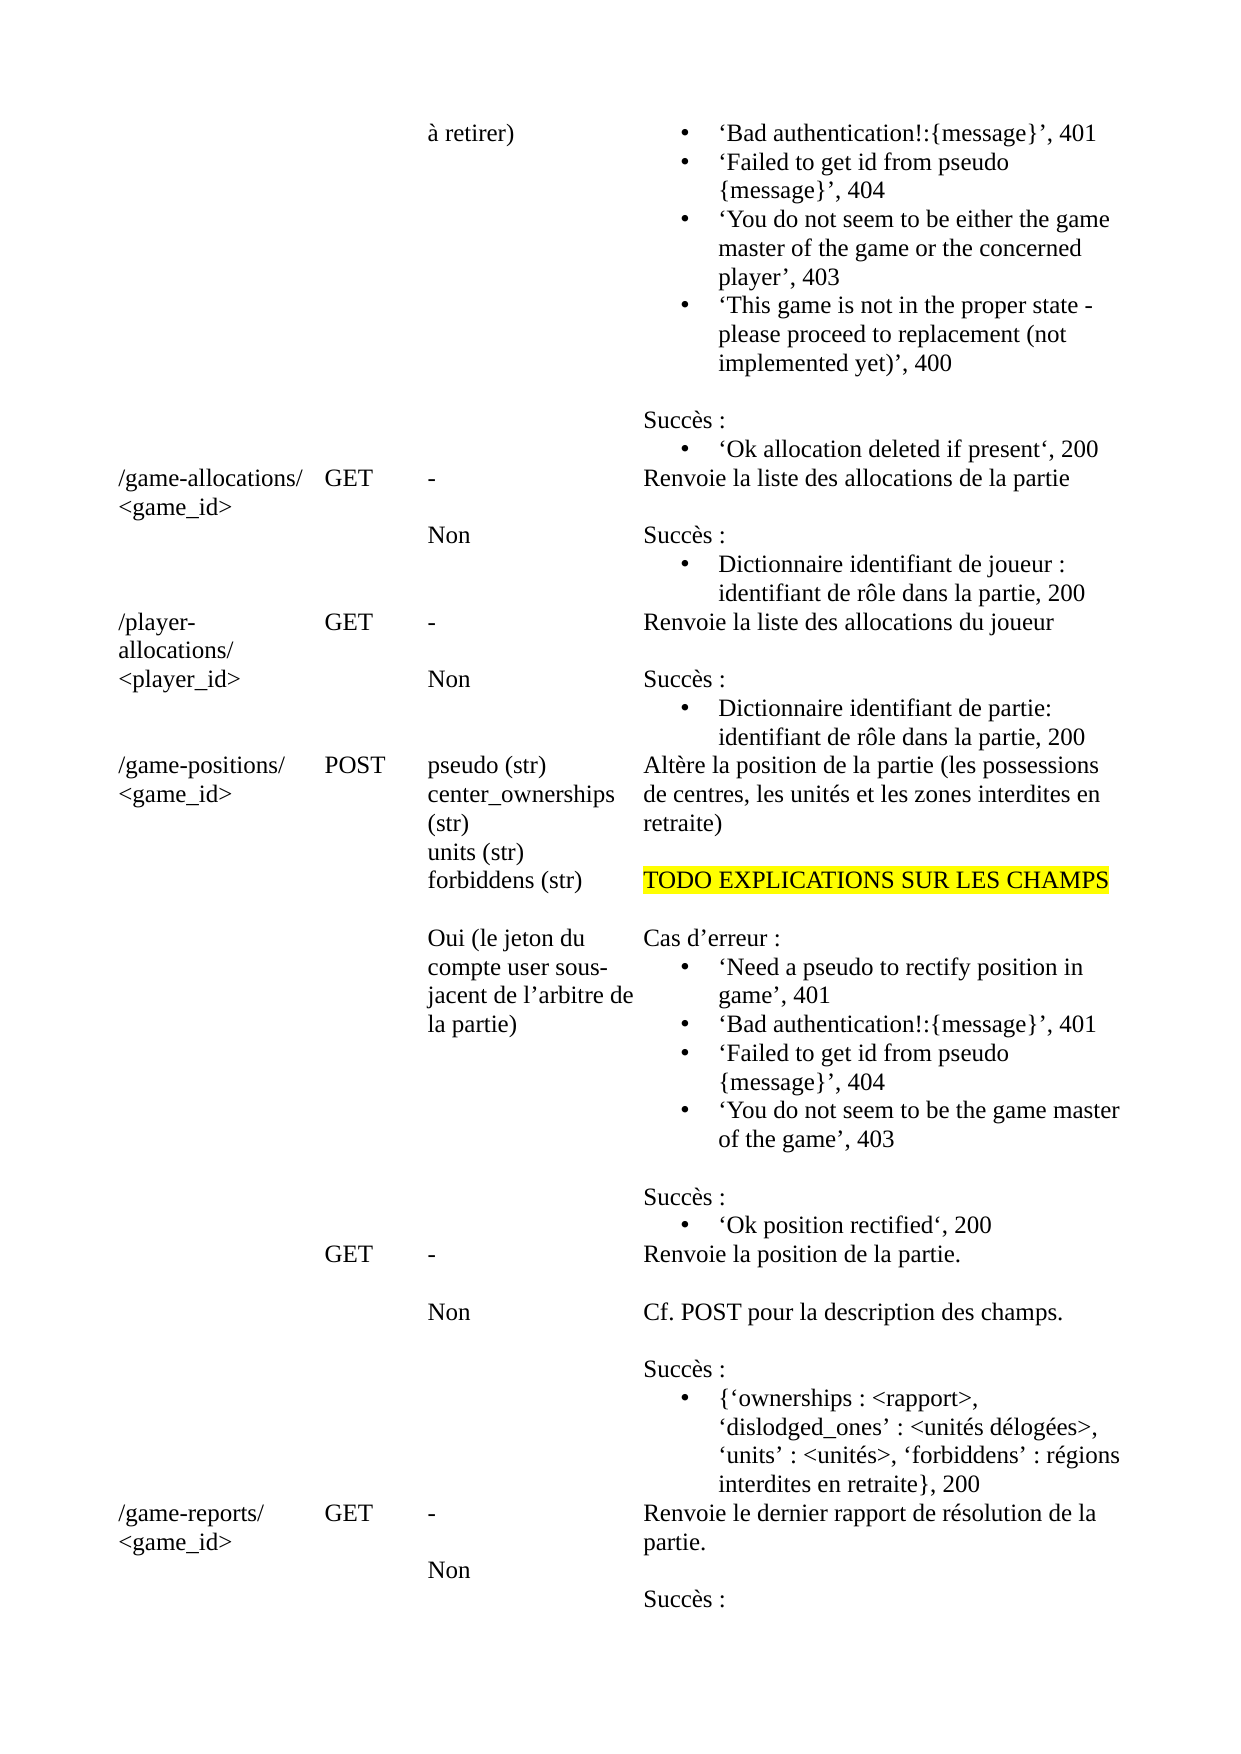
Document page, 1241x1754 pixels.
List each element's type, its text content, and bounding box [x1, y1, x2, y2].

table_cell /game-reports/<game_id> [118, 1498, 324, 1619]
table_cell Renvoie la liste des allocations du joueur Succès : Dictionnaire identifiant de partie: identifiant de rôle dans la partie, 200 [643, 607, 1122, 751]
table_cell - Non [428, 1498, 643, 1619]
table_cell /game-positions/<game_id> [118, 751, 324, 1498]
table_cell [324, 118, 427, 463]
table_cell GET [324, 1239, 427, 1498]
table_cell GET [324, 463, 427, 607]
table_cell - Non [428, 463, 643, 607]
table_cell GET [324, 607, 427, 751]
table_cell /player-allocations/<player_id> [118, 607, 324, 751]
table_cell Altère la position de la partie (les possessions de centres, les unités et les zones interdites en retraite) TODO EXPLICATIONS SUR LES CHAMPS Cas d’erreur : ‘Need a pseudo to rectify position in game’, 401 ‘Bad authentication!:{message}’, 401 ‘Failed to get id from pseudo {message}’, 404 ‘You do not seem to be the game master of the game’, 403 Succès : ‘Ok position rectified‘, 200 [643, 751, 1122, 1239]
table_cell pseudo (str) center_ownerships (str) units (str) forbiddens (str) Oui (le jeton du compte user sous-jacent de l’arbitre de la partie) [428, 751, 643, 1239]
table_cell Renvoie la liste des allocations de la partie Succès : Dictionnaire identifiant de joueur : identifiant de rôle dans la partie, 200 [643, 463, 1122, 607]
table_cell POST [324, 751, 427, 1239]
table_cell - Non [428, 1239, 643, 1498]
table_cell GET [324, 1498, 427, 1619]
table_cell Supprime une allocation (une relation entre un joueur et une partie) Il faut être : soit l’arbitre de la partie soit le joueur concerné Cas d’erreur : ‘Need a pseudo to quit/remove from game’, 401 ‘Bad authentication!:{message}’, 401 ‘Failed to get id from pseudo {message}’, 404 ‘You do not seem to be either the game master of the game or the concerned player’, 403 ‘This game is not in the proper state - please proceed to replacement (not implemented yet)’, 400 Succès : ‘Ok allocation deleted if present‘, 200 [643, 118, 1122, 463]
table_cell - Non [428, 607, 643, 751]
table_cell /game-allocations/<game_id> [118, 463, 324, 607]
table_cell [118, 118, 324, 463]
table_cell Renvoie le dernier rapport de résolution de la partie. Succès : {‘content’ : <rapport>}, 200 [643, 1498, 1122, 1619]
table_cell à retirer) [428, 118, 643, 463]
table_cell Renvoie la position de la partie. Cf. POST pour la description des champs. Succès : {‘ownerships : <rapport>, ‘dislodged_ones’ : <unités délogées>, ‘units’ : <unités>, ‘forbiddens’ : régions interdites en retraite}, 200 [643, 1239, 1122, 1498]
